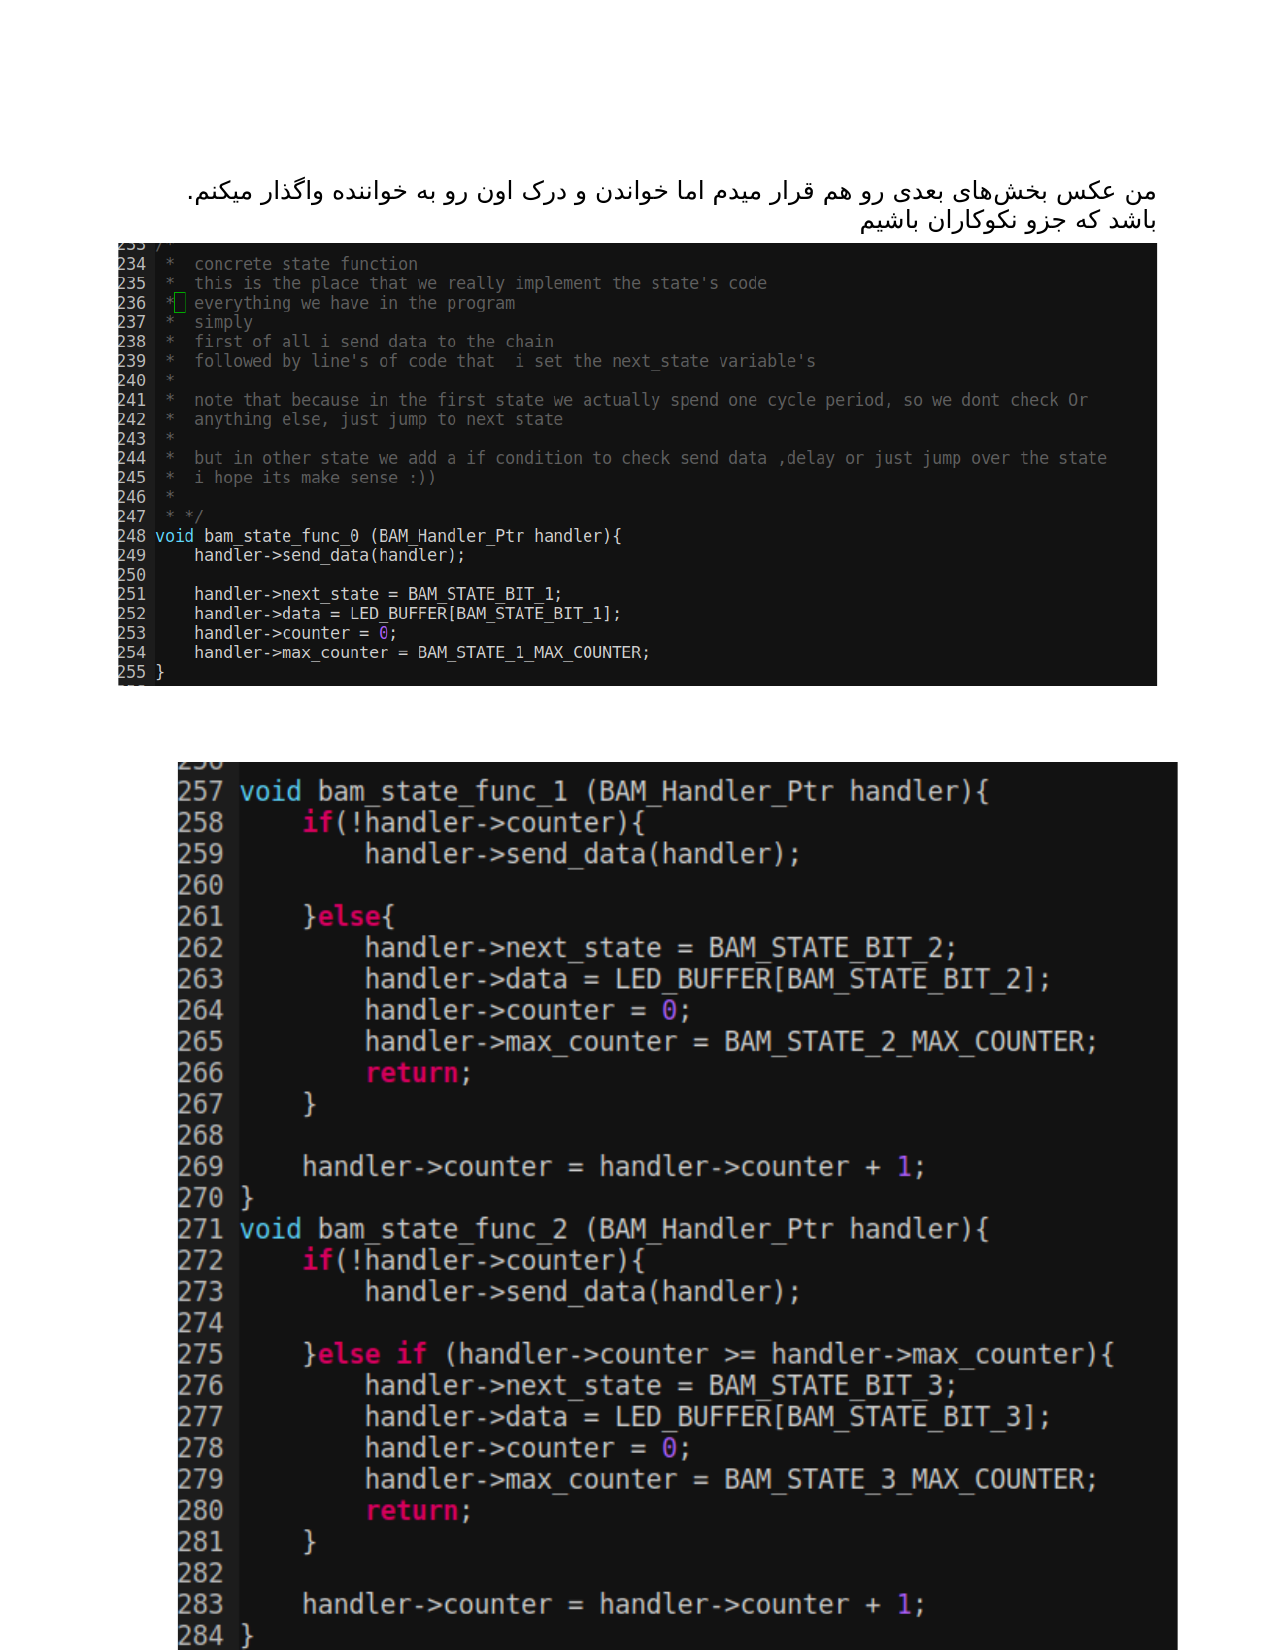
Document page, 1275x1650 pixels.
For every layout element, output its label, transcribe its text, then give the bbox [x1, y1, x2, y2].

picture [118, 243, 1158, 686]
picture [177, 762, 1178, 1650]
text باشد که جزو نکوکاران باشیم [118, 206, 1157, 235]
text من عکس بخش‌های بعدی رو هم قرار میدم اما خواندن و درک اون رو به خواننده واگذار میکنم. [118, 176, 1157, 206]
